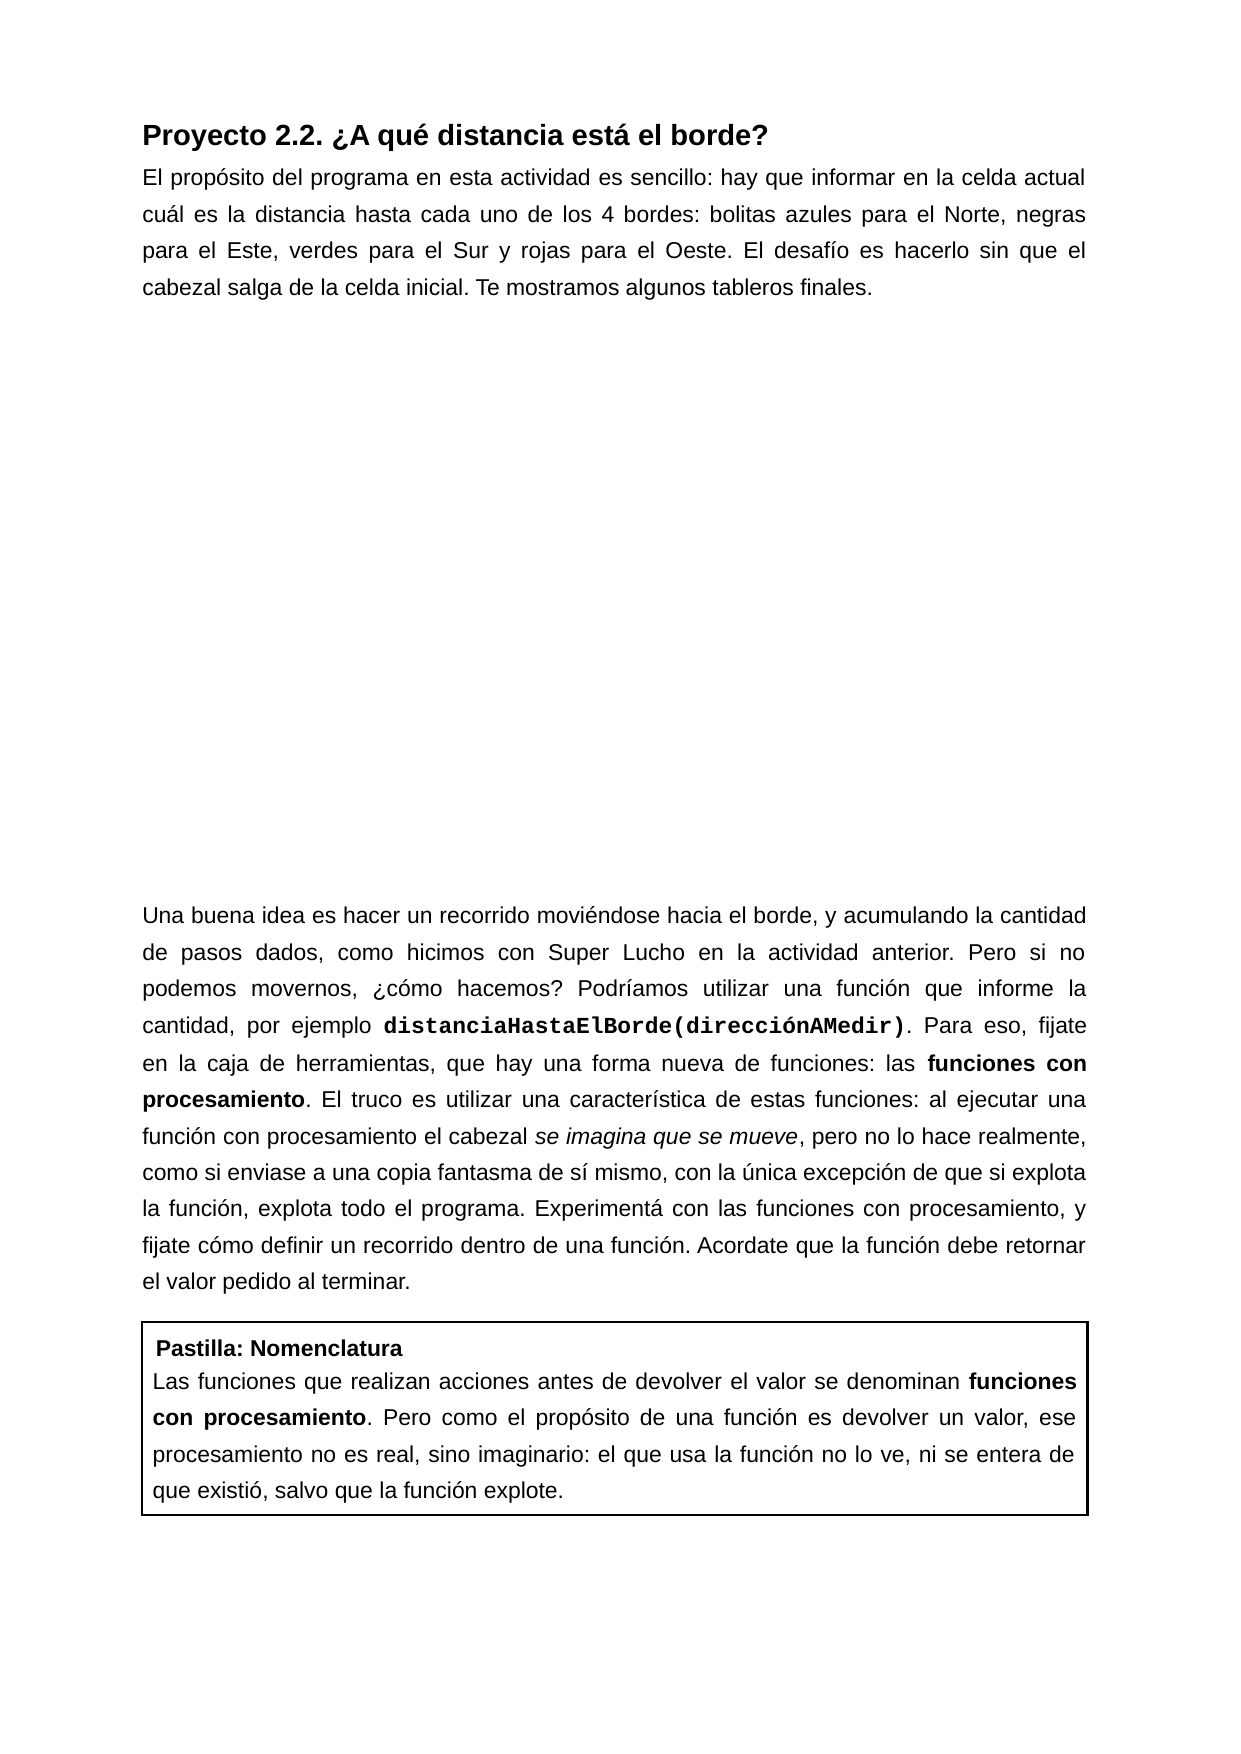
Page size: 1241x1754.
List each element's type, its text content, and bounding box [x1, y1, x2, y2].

table_header Pastilla: Nomenclatura Las funciones que realizan acciones antes de devolver el valor se denominan funciones con procesamiento. Pero como el propósito de una función es devolver un valor, ese procesamiento no es real, sino imaginario: el que usa la función no lo ve, ni se entera de que existió, salvo que la función explote. [143, 1323, 1086, 1514]
text El propósito del programa en esta actividad es sencillo: hay que informar en la celda actual cuál es la distancia hasta cada uno de los 4 bordes: bolitas azules para el Norte, negras para el Este, verdes para el Sur y rojas para el Oeste. El desafío es hacerlo sin que el cabezal salga de la celda inicial. Te mostramos algunos tableros finales. [142, 164, 1087, 300]
text Proyecto 2.2. ¿A qué distancia está el borde? [142, 118, 1087, 152]
text Una buena idea es hacer un recorrido moviéndose hacia el borde, y acumulando la cantidad de pasos dados, como hicimos con Super Lucho en la actividad anterior. Pero si no podemos movernos, ¿cómo hacemos? Podríamos utilizar una función que informe la cantidad, por ejemplo distanciaHastaElBorde(direcciónAMedir). Para eso, fijate en la caja de herramientas, que hay una forma nueva de funciones: las funciones con procesamiento. El truco es utilizar una característica de estas funciones: al ejecutar una función con procesamiento el cabezal se imagina que se mueve, pero no lo hace realmente, como si enviase a una copia fantasma de sí mismo, con la única excepción de que si explota la función, explota todo el programa. Experimentá con las funciones con procesamiento, y fijate cómo definir un recorrido dentro de una función. Acordate que la función debe retornar el valor pedido al terminar. [142, 902, 1087, 1294]
